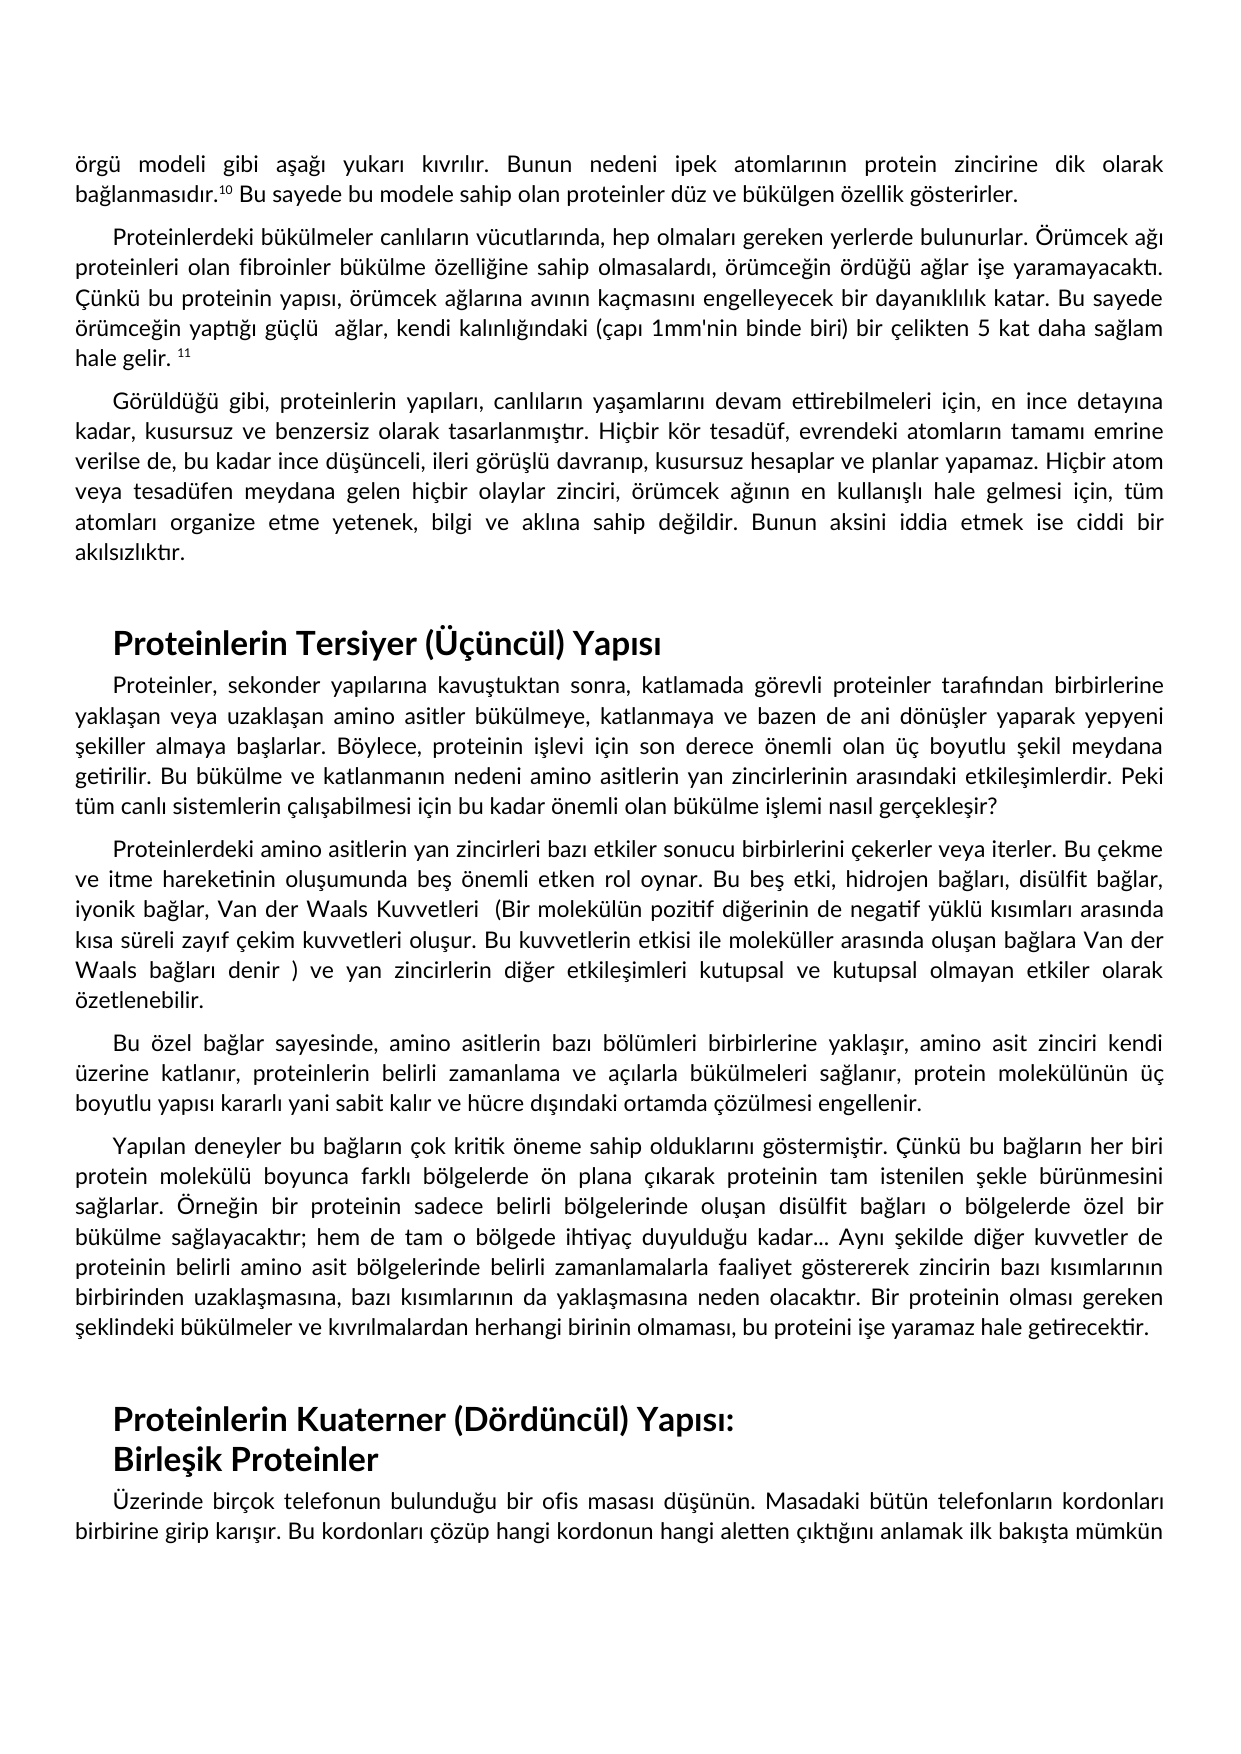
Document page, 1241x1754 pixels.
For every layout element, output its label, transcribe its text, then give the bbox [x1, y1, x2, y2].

text örgü modeli gibi aşağı yukarı kıvrılır. Bunun nedeni ipek atomlarının protein zincirine dik olarak bağlanmasıdır.10 Bu sayede bu modele sahip olan proteinler düz ve bükülgen özellik gösterirler. [75, 150, 1165, 208]
text Yapılan deneyler bu bağların çok kritik öneme sahip olduklarını göstermiştir. Çünkü bu bağların her biri protein molekülü boyunca farklı bölgelerde ön plana çıkarak proteinin tam istenilen şekle bürünmesini sağlarlar. Örneğin bir proteinin sadece belirli bölgelerinde oluşan disülfit bağları o bölgelerde özel bir bükülme sağlayacaktır; hem de tam o bölgede ihtiyaç duyulduğu kadar... Aynı şekilde diğer kuvvetler de proteinin belirli amino asit bölgelerinde belirli zamanlamalarla faaliyet göstererek zincirin bazı kısımlarının birbirinden uzaklaşmasına, bazı kısımlarının da yaklaşmasına neden olacaktır. Bir proteinin olması gereken şeklindeki bükülmeler ve kıvrılmalardan herhangi birinin olmaması, bu proteini işe yaramaz hale getirecektir. [75, 1132, 1165, 1340]
text Proteinlerdeki bükülmeler canlıların vücutlarında, hep olmaları gereken yerlerde bulunurlar. Örümcek ağı proteinleri olan fibroinler bükülme özelliğine sahip olmasalardı, örümceğin ördüğü ağlar işe yaramayacaktı. Çünkü bu proteinin yapısı, örümcek ağlarına avının kaçmasını engelleyecek bir dayanıklılık katar. Bu sayede örümceğin yaptığı güçlü ağlar, kendi kalınlığındaki (çapı 1mm'nin binde biri) bir çelikten 5 kat daha sağlam hale gelir. 11 [75, 223, 1165, 371]
subtitle Proteinlerin Kuaterner (Dördüncül) Yapısı: Birleşik Proteinler [112, 1398, 1165, 1478]
text Proteinlerdeki amino asitlerin yan zincirleri bazı etkiler sonucu birbirlerini çekerler veya iterler. Bu çekme ve itme hareketinin oluşumunda beş önemli etken rol oynar. Bu beş etki, hidrojen bağları, disülfit bağlar, iyonik bağlar, Van der Waals Kuvvetleri (Bir molekülün pozitif diğerinin de negatif yüklü kısımları arasında kısa süreli zayıf çekim kuvvetleri oluşur. Bu kuvvetlerin etkisi ile moleküller arasında oluşan bağlara Van der Waals bağları denir ) ve yan zincirlerin diğer etkileşimleri kutupsal ve kutupsal olmayan etkiler olarak özetlenebilir. [75, 835, 1165, 1013]
text Üzerinde birçok telefonun bulunduğu bir ofis masası düşünün. Masadaki bütün telefonların kordonları birbirine girip karışır. Bu kordonları çözüp hangi kordonun hangi aletten çıktığını anlamak ilk bakışta mümkün [75, 1487, 1165, 1544]
text Proteinler, sekonder yapılarına kavuştuktan sonra, katlamada görevli proteinler tarafından birbirlerine yaklaşan veya uzaklaşan amino asitler bükülmeye, katlanmaya ve bazen de ani dönüşler yaparak yepyeni şekiller almaya başlarlar. Böylece, proteinin işlevi için son derece önemli olan üç boyutlu şekil meydana getirilir. Bu bükülme ve katlanmanın nedeni amino asitlerin yan zincirlerinin arasındaki etkileşimlerdir. Peki tüm canlı sistemlerin çalışabilmesi için bu kadar önemli olan bükülme işlemi nasıl gerçekleşir? [75, 671, 1165, 819]
subtitle Proteinlerin Tersiyer (Üçüncül) Yapısı [112, 623, 1165, 663]
text Görüldüğü gibi, proteinlerin yapıları, canlıların yaşamlarını devam ettirebilmeleri için, en ince detayına kadar, kusursuz ve benzersiz olarak tasarlanmıştır. Hiçbir kör tesadüf, evrendeki atomların tamamı emrine verilse de, bu kadar ince düşünceli, ileri görüşlü davranıp, kusursuz hesaplar ve planlar yapamaz. Hiçbir atom veya tesadüfen meydana gelen hiçbir olaylar zinciri, örümcek ağının en kullanışlı hale gelmesi için, tüm atomları organize etme yetenek, bilgi ve aklına sahip değildir. Bunun aksini iddia etmek ise ciddi bir akılsızlıktır. [75, 386, 1165, 565]
text Bu özel bağlar sayesinde, amino asitlerin bazı bölümleri birbirlerine yaklaşır, amino asit zinciri kendi üzerine katlanır, proteinlerin belirli zamanlama ve açılarla bükülmeleri sağlanır, protein molekülünün üç boyutlu yapısı kararlı yani sabit kalır ve hücre dışındaki ortamda çözülmesi engellenir. [75, 1028, 1165, 1116]
